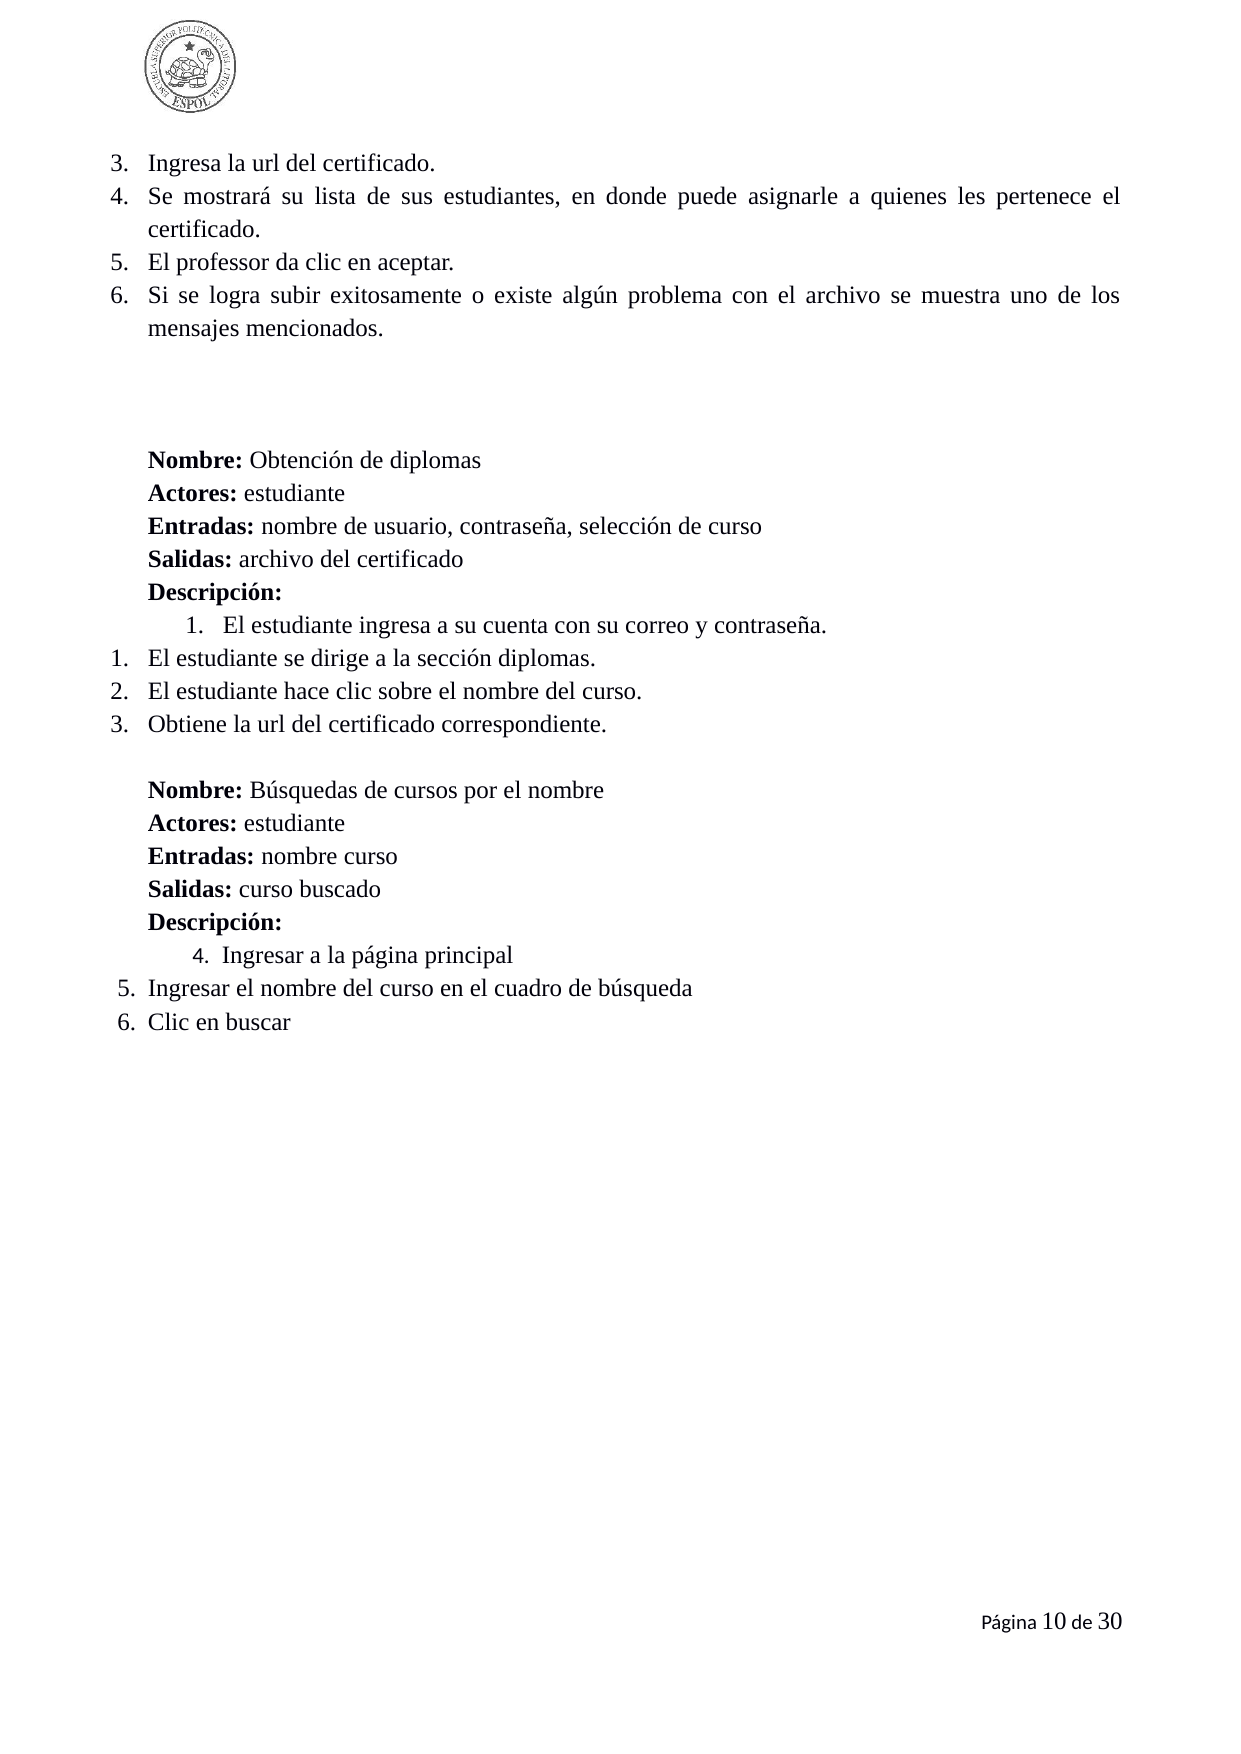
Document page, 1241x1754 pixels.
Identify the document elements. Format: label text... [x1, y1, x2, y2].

list Si se logra subir exitosamente o existe algún problema con el archivo se muestra uno de los mensajes mencionados. [110, 280, 1122, 342]
text Entradas: nombre curso [148, 841, 1122, 870]
text Nombre: Obtención de diplomas [148, 445, 1122, 474]
list Obtiene la url del certificado correspondiente. [110, 709, 1122, 738]
text Nombre: Búsquedas de cursos por el nombre [148, 775, 1122, 804]
text Actores: estudiante [148, 808, 1122, 837]
list El professor da clic en aceptar. [110, 247, 1122, 276]
list El estudiante se dirige a la sección diplomas. [110, 643, 1122, 672]
text Actores: estudiante [148, 478, 1122, 507]
text Entradas: nombre de usuario, contraseña, selección de curso [148, 511, 1122, 540]
text Salidas: archivo del certificado [148, 544, 1122, 573]
list Se mostrará su lista de sus estudiantes, en donde puede asignarle a quienes les pertenece el certificado. [110, 181, 1122, 242]
list Clic en buscar [117, 1007, 1122, 1035]
list Ingresar el nombre del curso en el cuadro de búsqueda [117, 973, 1122, 1002]
list El estudiante ingresa a su cuenta con su correo y contraseña. [185, 610, 1122, 639]
text Descripción: [148, 577, 1122, 606]
list Ingresar a la página principal [192, 940, 1122, 969]
text Salidas: curso buscado [148, 874, 1122, 903]
list El estudiante hace clic sobre el nombre del curso. [110, 676, 1122, 705]
text Descripción: [148, 907, 1122, 936]
list Ingresa la url del certificado. [110, 148, 1122, 176]
picture [142, 19, 238, 114]
